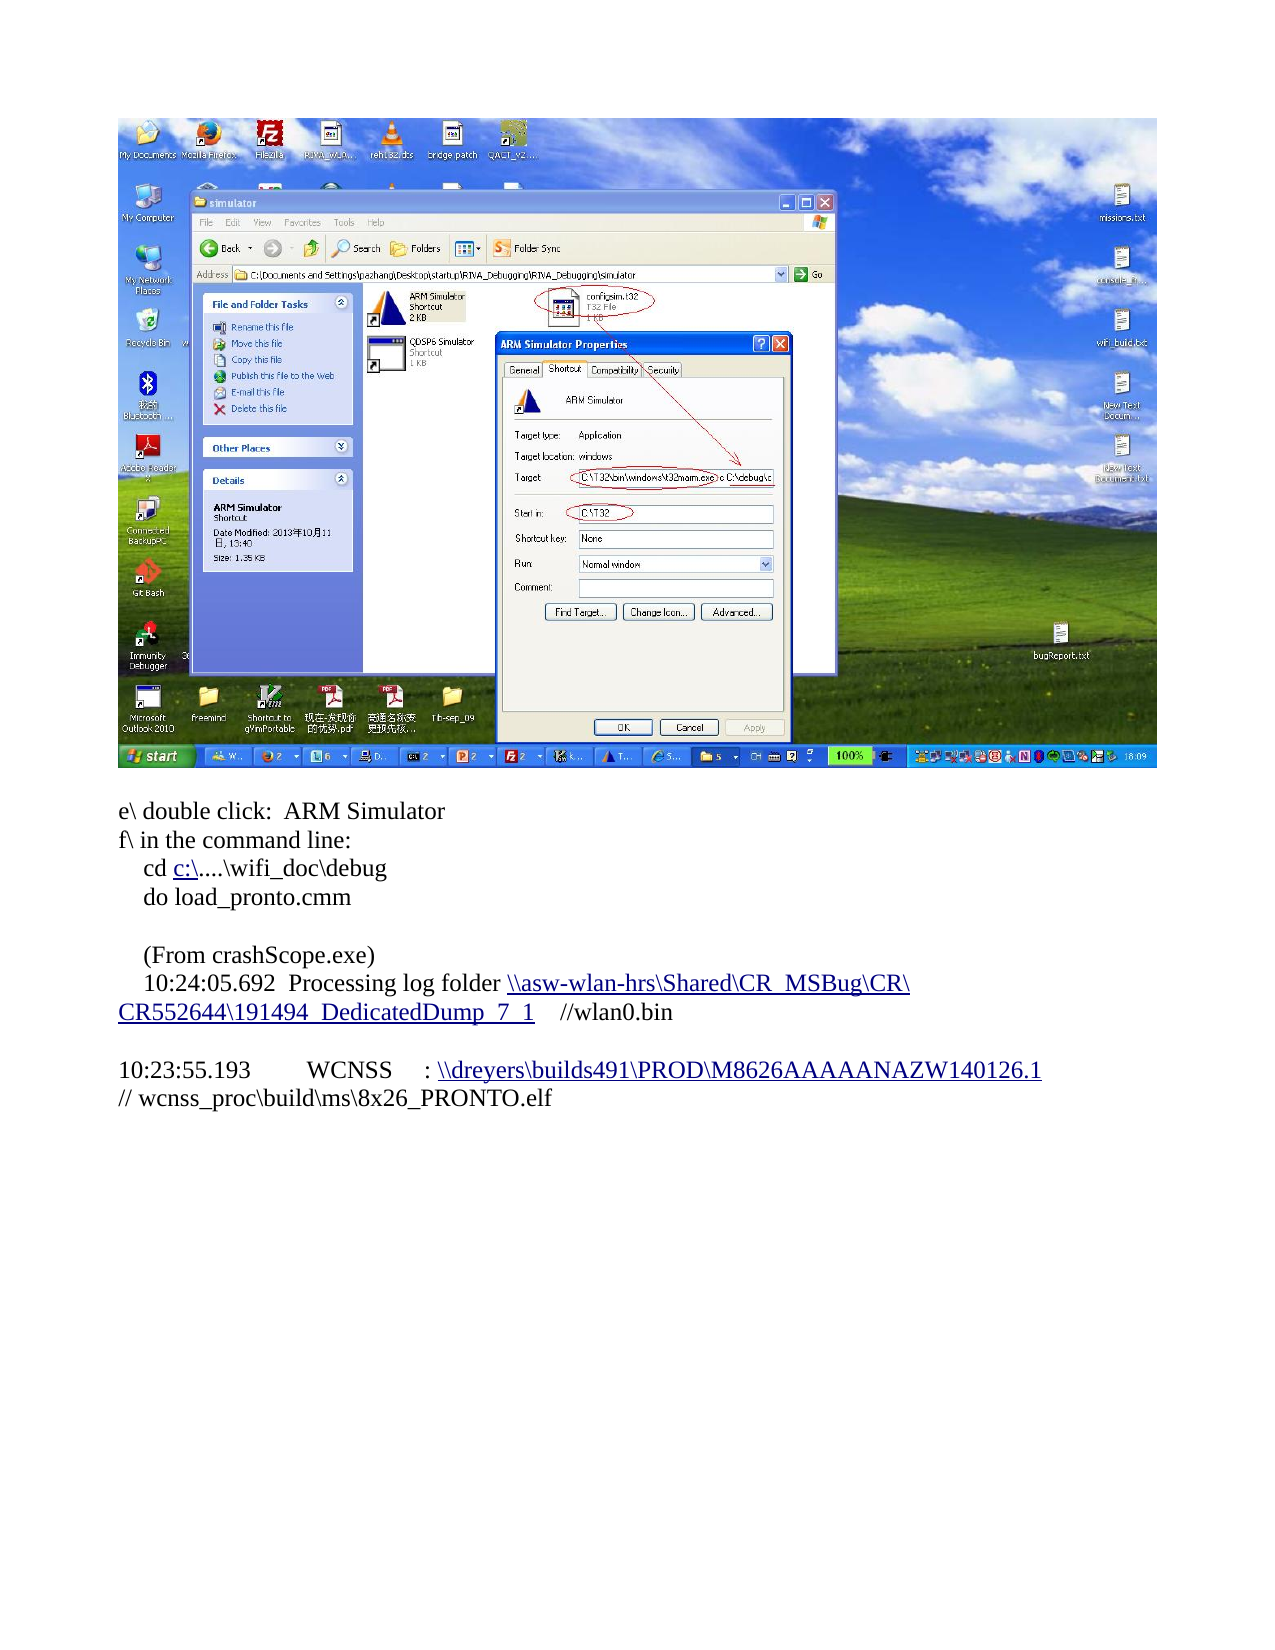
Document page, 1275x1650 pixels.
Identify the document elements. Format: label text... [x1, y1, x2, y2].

text 10:24:05.692 Processing log folder \\asw-wlan-hrs\Shared\CR_MSBug\CR\CR552644\191494_DedicatedDump_7_1 //wlan0.bin [118, 968, 1157, 1026]
text f\ in the command line: [118, 825, 1157, 853]
text (From crashScope.exe) [118, 940, 1157, 968]
text // wcnss_proc\build\ms\8x26_PRONTO.elf [118, 1083, 1157, 1112]
text cd c:\....\wifi_doc\debug [118, 853, 1157, 882]
text do load_pronto.cmm [118, 882, 1157, 911]
text e\ double click: ARM Simulator [118, 796, 1157, 825]
picture [118, 118, 1157, 768]
text 10:23:55.193 WCNSS : \\dreyers\builds491\PROD\M8626AAAAANAZW140126.1 [118, 1055, 1157, 1083]
